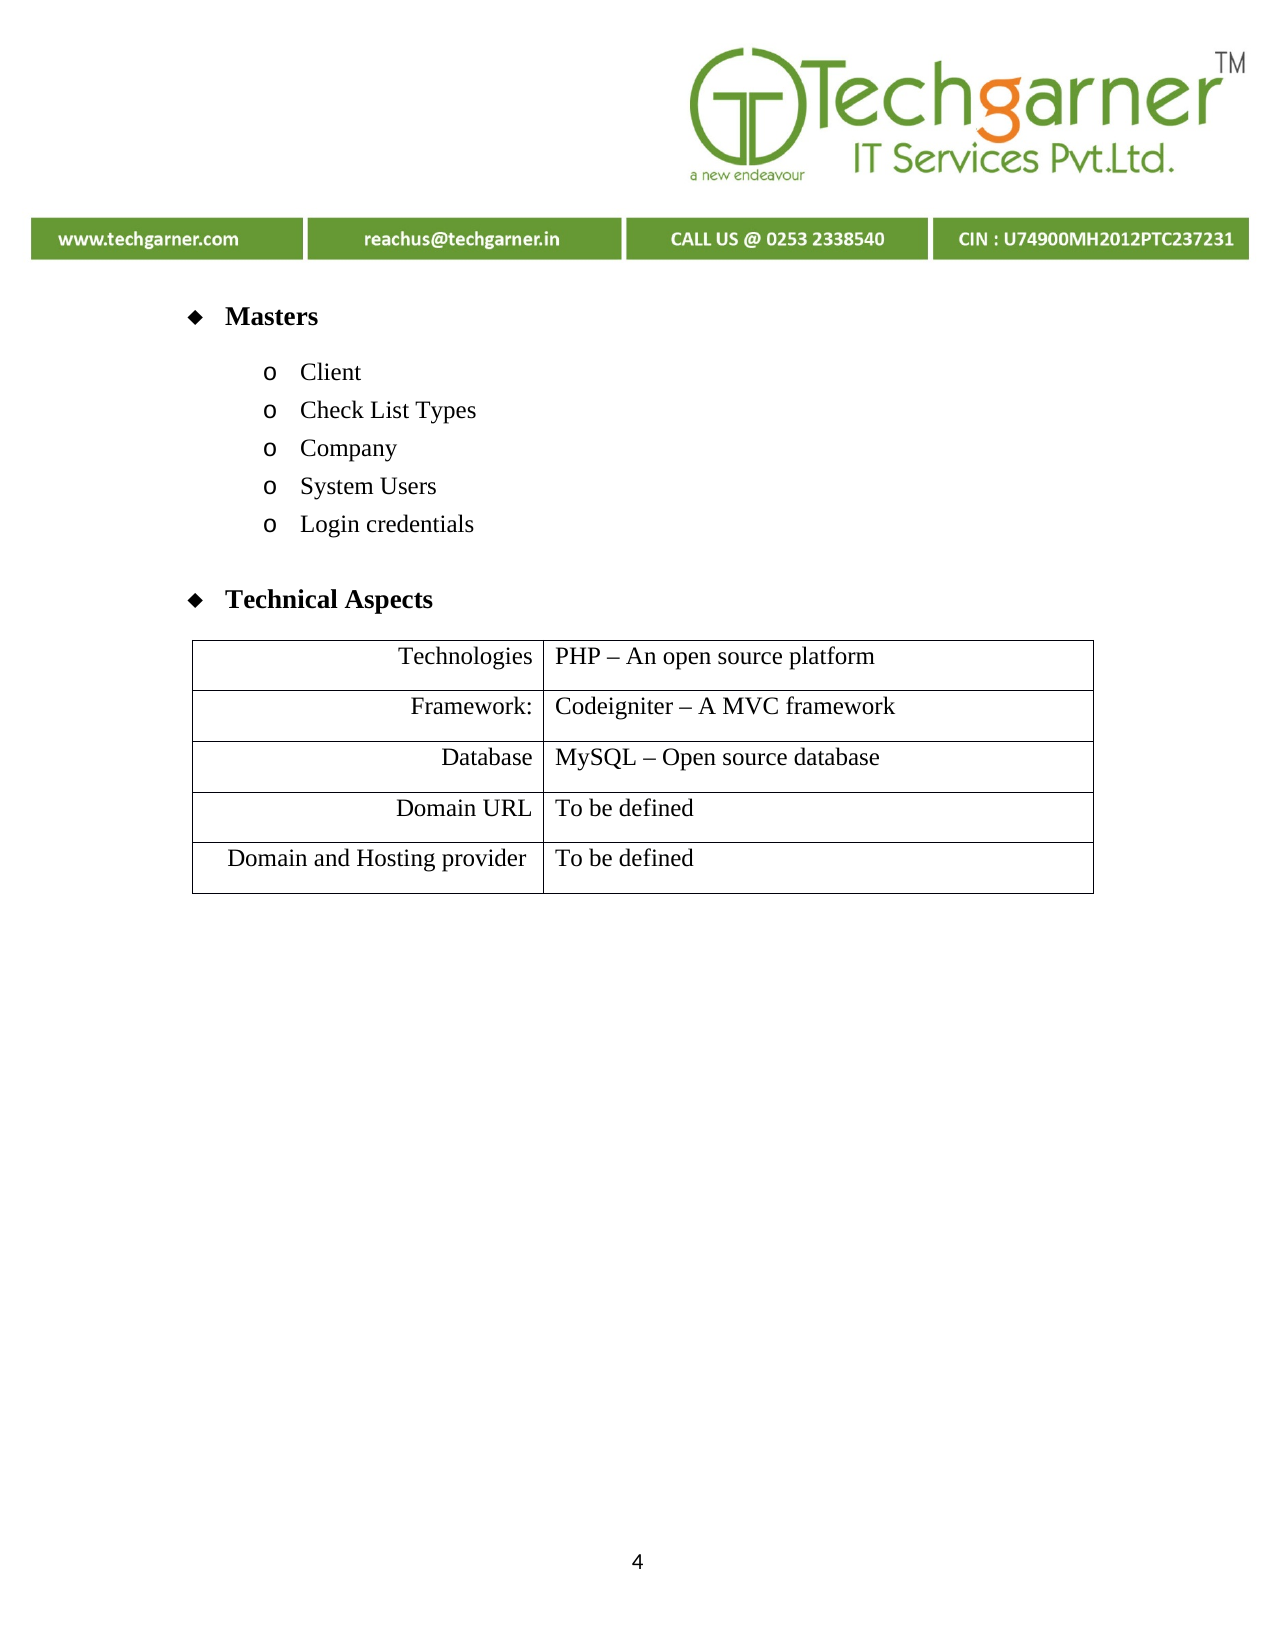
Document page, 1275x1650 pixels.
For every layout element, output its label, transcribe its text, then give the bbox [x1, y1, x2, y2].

table_cell Database [193, 742, 543, 792]
table_header Technologies [193, 641, 543, 690]
picture [0, 11, 1275, 296]
list Client [262, 357, 1125, 387]
list Login credentials [262, 509, 1125, 540]
table_cell Domain and Hosting provider [193, 843, 543, 893]
table_cell Framework: [193, 691, 543, 741]
table_cell To be defined [544, 793, 1093, 842]
list Company [262, 433, 1125, 464]
list Technical Aspects [187, 583, 1125, 614]
list Check List Types [262, 395, 1125, 426]
table_cell Domain URL [193, 793, 543, 842]
table_header PHP – An open source platform [544, 641, 1093, 690]
table_cell Codeigniter – A MVC framework [544, 691, 1093, 741]
list System Users [262, 471, 1125, 502]
list Masters [187, 296, 1125, 331]
table_cell To be defined [544, 843, 1093, 893]
table_cell MySQL – Open source database [544, 742, 1093, 792]
